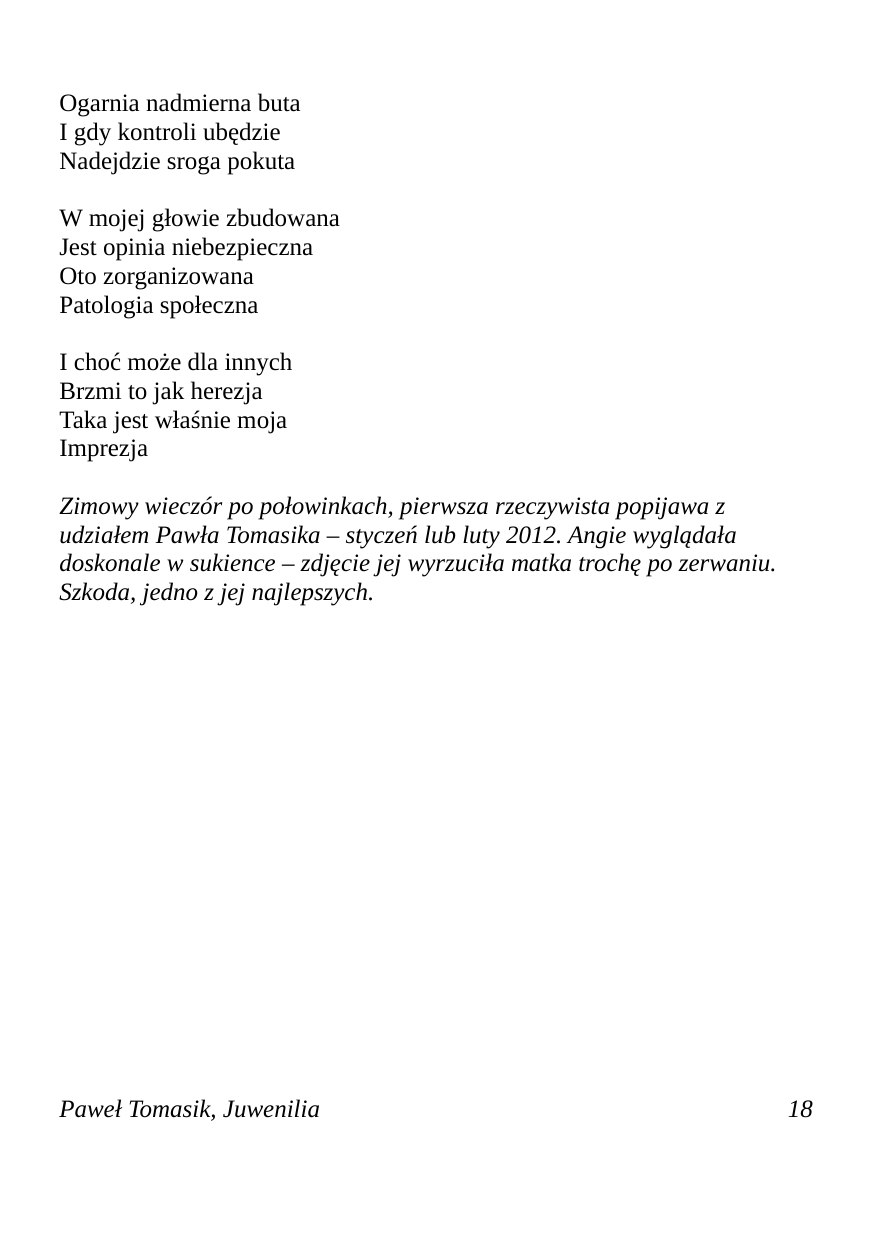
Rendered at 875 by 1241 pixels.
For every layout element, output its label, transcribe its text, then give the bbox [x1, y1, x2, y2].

text Nadejdzie sroga pokuta [59, 146, 815, 175]
text I choć może dla innych [59, 347, 815, 376]
text Zimowy wieczór po połowinkach, pierwsza rzeczywista popijawa z udziałem Pawła Tomasika – styczeń lub luty 2012. Angie wyglądała doskonale w sukience – zdjęcie jej wyrzuciła matka trochę po zerwaniu. Szkoda, jedno z jej najlepszych. [59, 491, 815, 606]
text I gdy kontroli ubędzie [59, 117, 815, 146]
text Brzmi to jak herezja [59, 376, 815, 405]
text W mojej głowie zbudowana [59, 203, 815, 232]
text Taka jest właśnie moja [59, 405, 815, 433]
text Imprezja [59, 433, 815, 462]
text Oto zorganizowana [59, 261, 815, 290]
text Jest opinia niebezpieczna [59, 232, 815, 261]
text Ogarnia nadmierna buta [59, 88, 815, 117]
text Patologia społeczna [59, 290, 815, 318]
